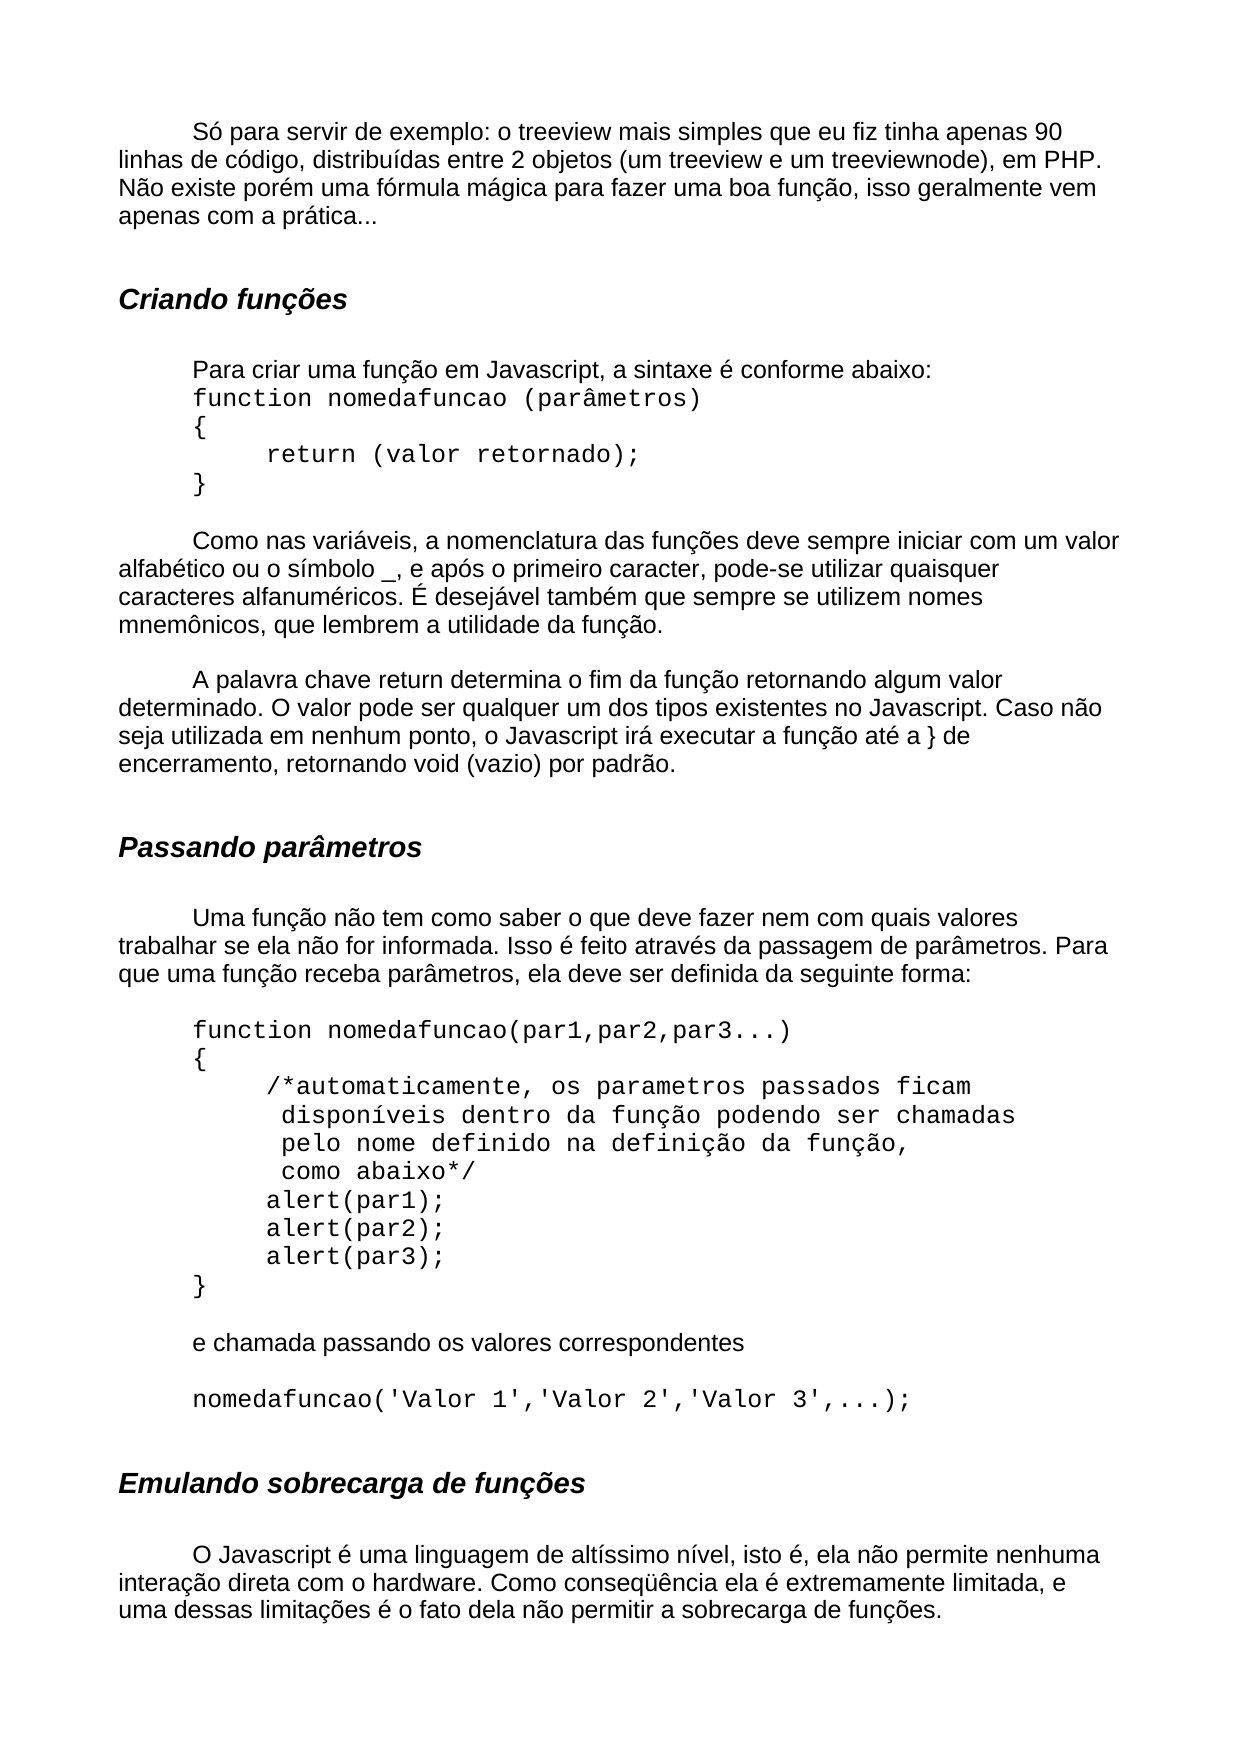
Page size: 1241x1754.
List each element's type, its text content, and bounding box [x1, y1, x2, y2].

text como abaixo*/ [118, 1159, 1122, 1187]
text Uma função não tem como saber o que deve fazer nem com quais valores trabalhar se ela não for informada. Isso é feito através da passagem de parâmetros. Para que uma função receba parâmetros, ela deve ser definida da seguinte forma: [118, 904, 1122, 988]
text disponíveis dentro da função podendo ser chamadas [118, 1102, 1122, 1131]
text Só para servir de exemplo: o treeview mais simples que eu fiz tinha apenas 90 linhas de código, distribuídas entre 2 objetos (um treeview e um treeviewnode), em PHP. Não existe porém uma fórmula mágica para fazer uma boa função, isso geralmente vem apenas com a prática... [118, 118, 1122, 230]
text e chamada passando os valores correspondentes [118, 1328, 1122, 1356]
text } [118, 470, 1122, 499]
text { [118, 1046, 1122, 1074]
text return (valor retornado); [118, 442, 1122, 470]
text nomedafuncao('Valor 1','Valor 2','Valor 3',...); [118, 1384, 1122, 1414]
text } [118, 1272, 1122, 1301]
text Para criar uma função em Javascript, a sintaxe é conforme abaixo: [118, 356, 1122, 384]
text pelo nome definido na definição da função, [118, 1131, 1122, 1159]
subtitle Emulando sobrecarga de funções [118, 1467, 1122, 1500]
text alert(par1); [118, 1187, 1122, 1216]
text A palavra chave return determina o fim da função retornando algum valor determinado. O valor pode ser qualquer um dos tipos existentes no Javascript. Caso não seja utilizada em nenhum ponto, o Javascript irá executar a função até a } de encerramento, retornando void (vazio) por padrão. [118, 666, 1122, 778]
text function nomedafuncao(par1,par2,par3...) [118, 1016, 1122, 1046]
text alert(par3); [118, 1244, 1122, 1272]
subtitle Passando parâmetros [118, 831, 1122, 863]
text O Javascript é uma linguagem de altíssimo nível, isto é, ela não permite nenhuma interação direta com o hardware. Como conseqüência ela é extremamente limitada, e uma dessas limitações é o fato dela não permitir a sobrecarga de funções. [118, 1540, 1122, 1624]
text Como nas variáveis, a nomenclatura das funções deve sempre iniciar com um valor alfabético ou o símbolo _, e após o primeiro caracter, pode-se utilizar quaisquer caracteres alfanuméricos. É desejável também que sempre se utilizem nomes mnemônicos, que lembrem a utilidade da função. [118, 527, 1122, 638]
text alert(par2); [118, 1216, 1122, 1244]
text /*automaticamente, os parametros passados ficam [118, 1074, 1122, 1102]
subtitle Criando funções [118, 283, 1122, 315]
text function nomedafuncao (parâmetros) [118, 384, 1122, 414]
text { [118, 414, 1122, 442]
